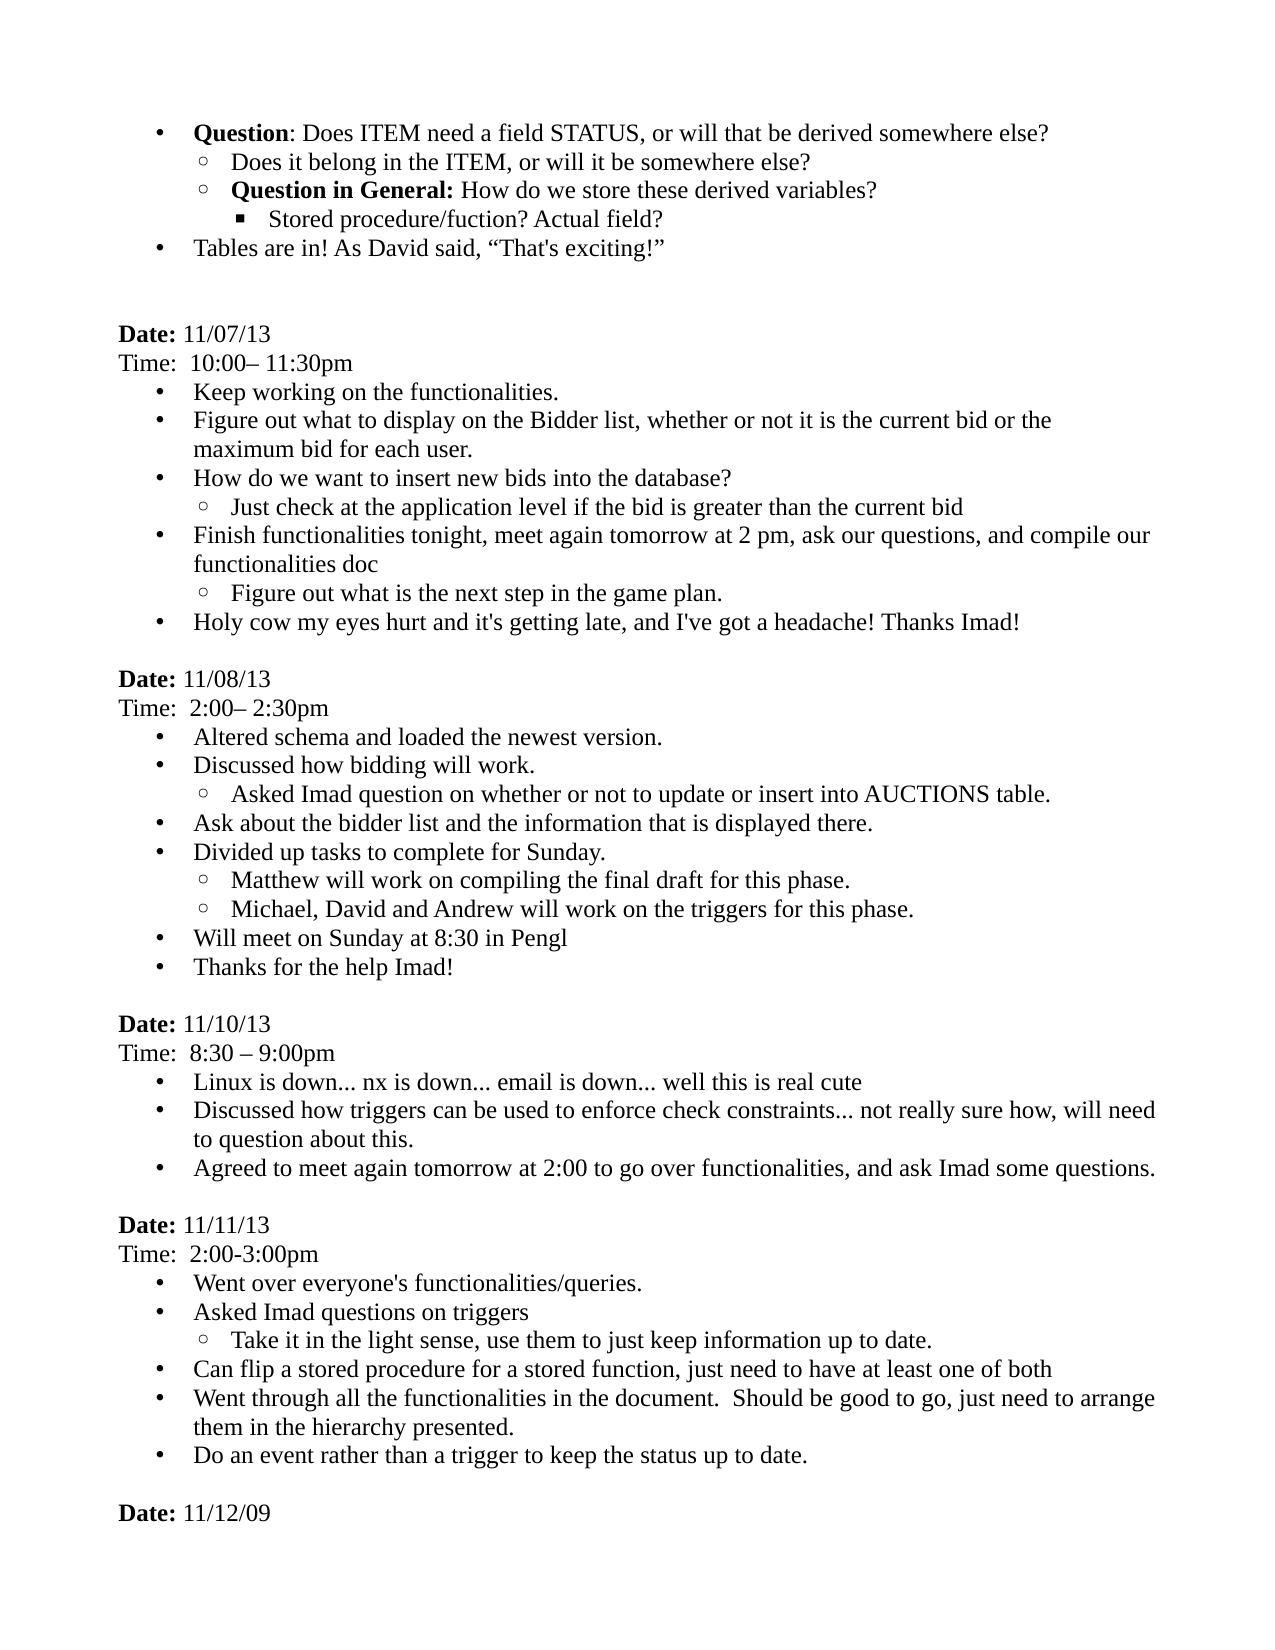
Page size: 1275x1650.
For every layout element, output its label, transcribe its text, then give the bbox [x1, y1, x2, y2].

text Time: 8:30 – 9:00pm [118, 1038, 1157, 1067]
list Discussed how triggers can be used to enforce check constraints... not really sure how, will need to question about this. [156, 1096, 1157, 1153]
list How do we want to insert new bids into the database? [156, 463, 1157, 492]
text Date: 11/10/13 [118, 1009, 1157, 1038]
list Question: Does ITEM need a field STATUS, or will that be derived somewhere else? [156, 118, 1157, 147]
list Figure out what to display on the Bidder list, whether or not it is the current bid or the maximum bid for each user. [156, 406, 1157, 463]
list Discussed how bidding will work. [156, 751, 1157, 779]
list Does it belong in the ITEM, or will it be somewhere else? [193, 147, 1157, 176]
text Date: 11/07/13 [118, 319, 1157, 348]
text Time: 2:00– 2:30pm [118, 693, 1157, 722]
list Divided up tasks to complete for Sunday. [156, 837, 1157, 866]
list Michael, David and Andrew will work on the triggers for this phase. [193, 894, 1157, 923]
list Keep working on the functionalities. [156, 377, 1157, 406]
text Time: 2:00-3:00pm [118, 1239, 1157, 1268]
list Matthew will work on compiling the final draft for this phase. [193, 866, 1157, 894]
list Asked Imad questions on triggers [156, 1297, 1157, 1326]
list Went over everyone's functionalities/queries. [156, 1268, 1157, 1297]
text Time: 10:00– 11:30pm [118, 348, 1157, 377]
list Thanks for the help Imad! [156, 952, 1157, 981]
list Tables are in! As David said, “That's exciting!” [156, 233, 1157, 262]
list Stored procedure/fuction? Actual field? [231, 204, 1157, 233]
list Holy cow my eyes hurt and it's getting late, and I've got a headache! Thanks Imad! [156, 607, 1157, 636]
text Date: 11/08/13 [118, 664, 1157, 693]
list Will meet on Sunday at 8:30 in Pengl [156, 923, 1157, 952]
list Question in General: How do we store these derived variables? [193, 176, 1157, 204]
list Asked Imad question on whether or not to update or insert into AUCTIONS table. [193, 779, 1157, 808]
list Altered schema and loaded the newest version. [156, 722, 1157, 751]
list Ask about the bidder list and the information that is displayed there. [156, 808, 1157, 837]
list Do an event rather than a trigger to keep the status up to date. [156, 1441, 1157, 1469]
list Just check at the application level if the bid is greater than the current bid [193, 492, 1157, 521]
list Linux is down... nx is down... email is down... well this is real cute [156, 1067, 1157, 1096]
list Can flip a stored procedure for a stored function, just need to have at least one of both [156, 1354, 1157, 1383]
text Date: 11/11/13 [118, 1211, 1157, 1239]
list Figure out what is the next step in the game plan. [193, 578, 1157, 607]
text Date: 11/12/09 [118, 1498, 1157, 1527]
list Finish functionalities tonight, meet again tomorrow at 2 pm, ask our questions, and compile our functionalities doc [156, 521, 1157, 578]
list Agreed to meet again tomorrow at 2:00 to go over functionalities, and ask Imad some questions. [156, 1153, 1157, 1182]
list Take it in the light sense, use them to just keep information up to date. [193, 1326, 1157, 1354]
list Went through all the functionalities in the document. Should be good to go, just need to arrange them in the hierarchy presented. [156, 1383, 1157, 1441]
